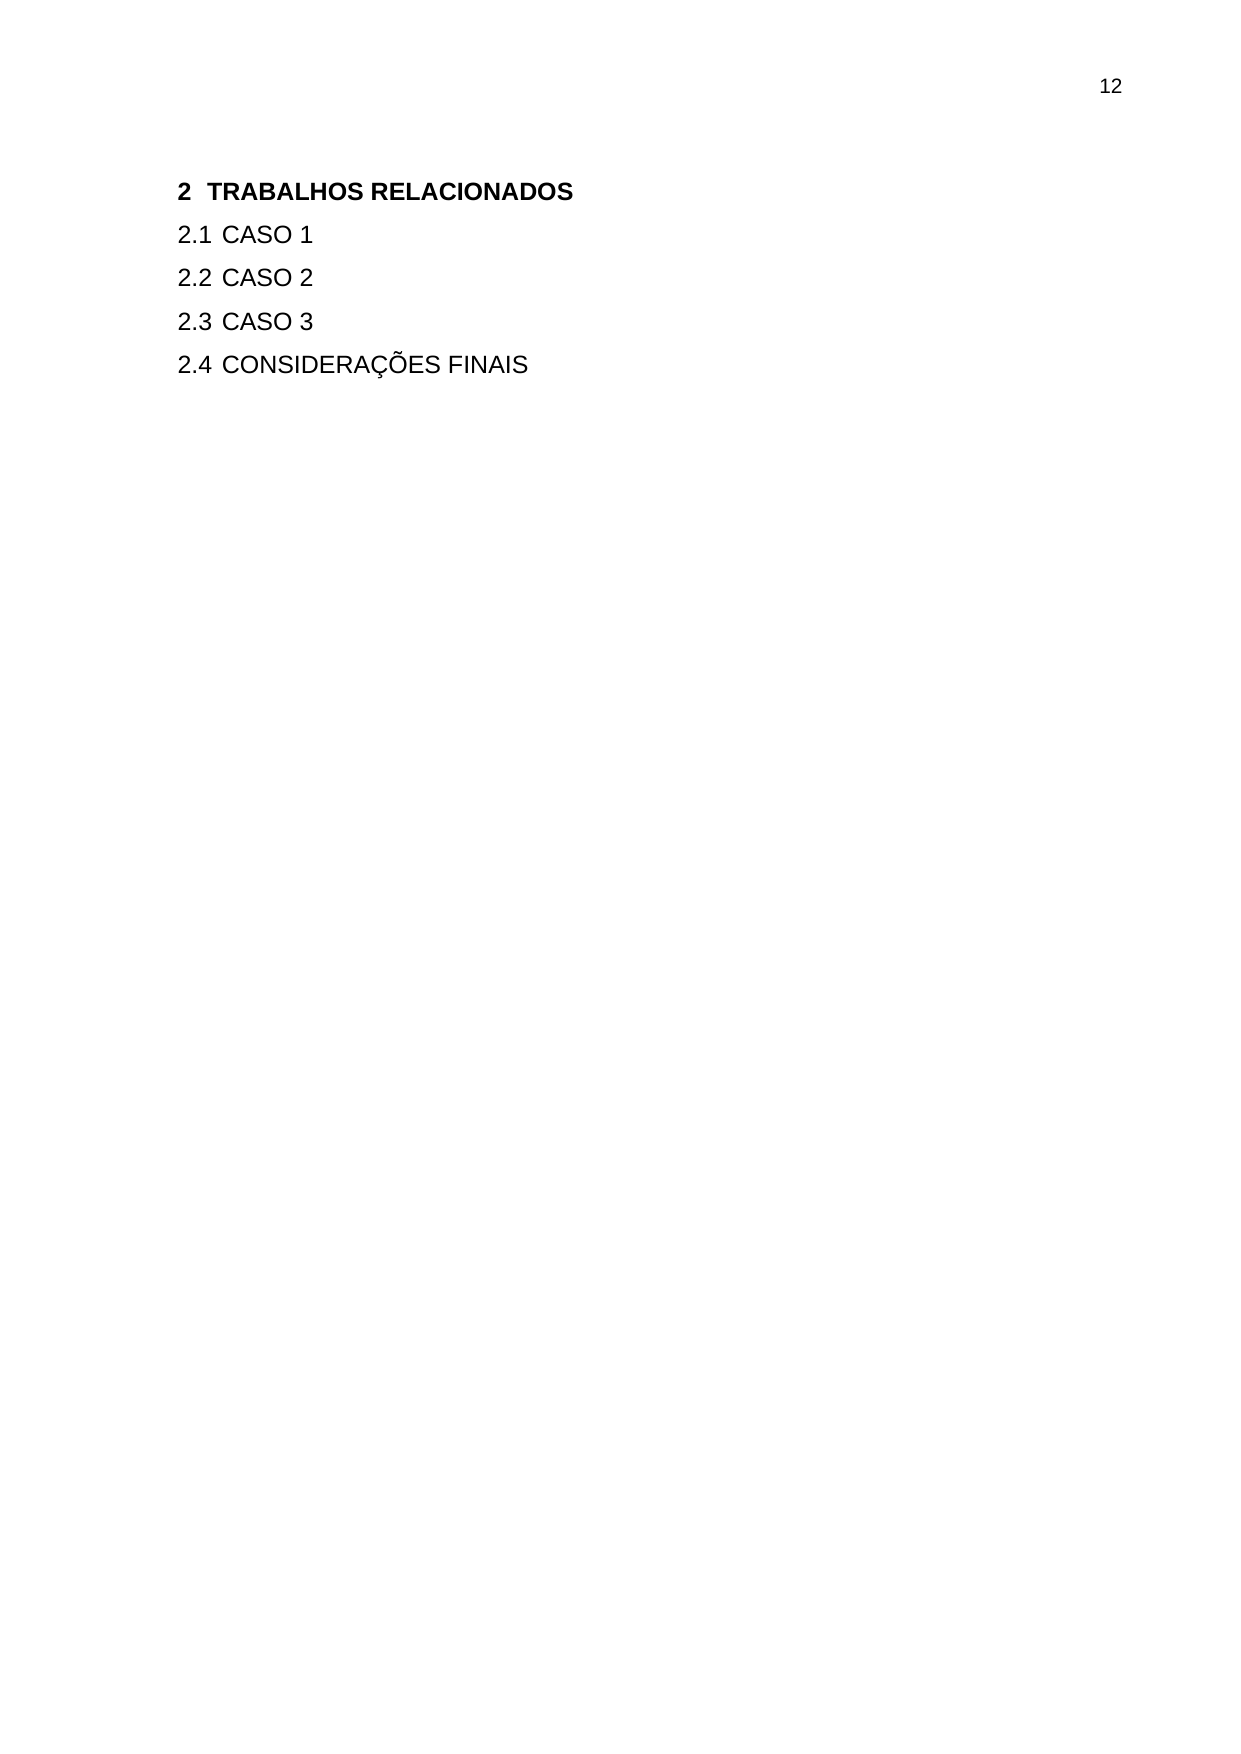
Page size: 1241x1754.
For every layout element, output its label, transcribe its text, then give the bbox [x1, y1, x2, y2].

subtitle Considerações Finais [177, 350, 1122, 378]
subtitle Caso 2 [177, 263, 1122, 292]
subtitle Caso 1 [177, 220, 1122, 249]
subtitle Caso 3 [177, 307, 1122, 335]
subtitle TRABALHOS RELACIONADOS [177, 177, 1122, 206]
